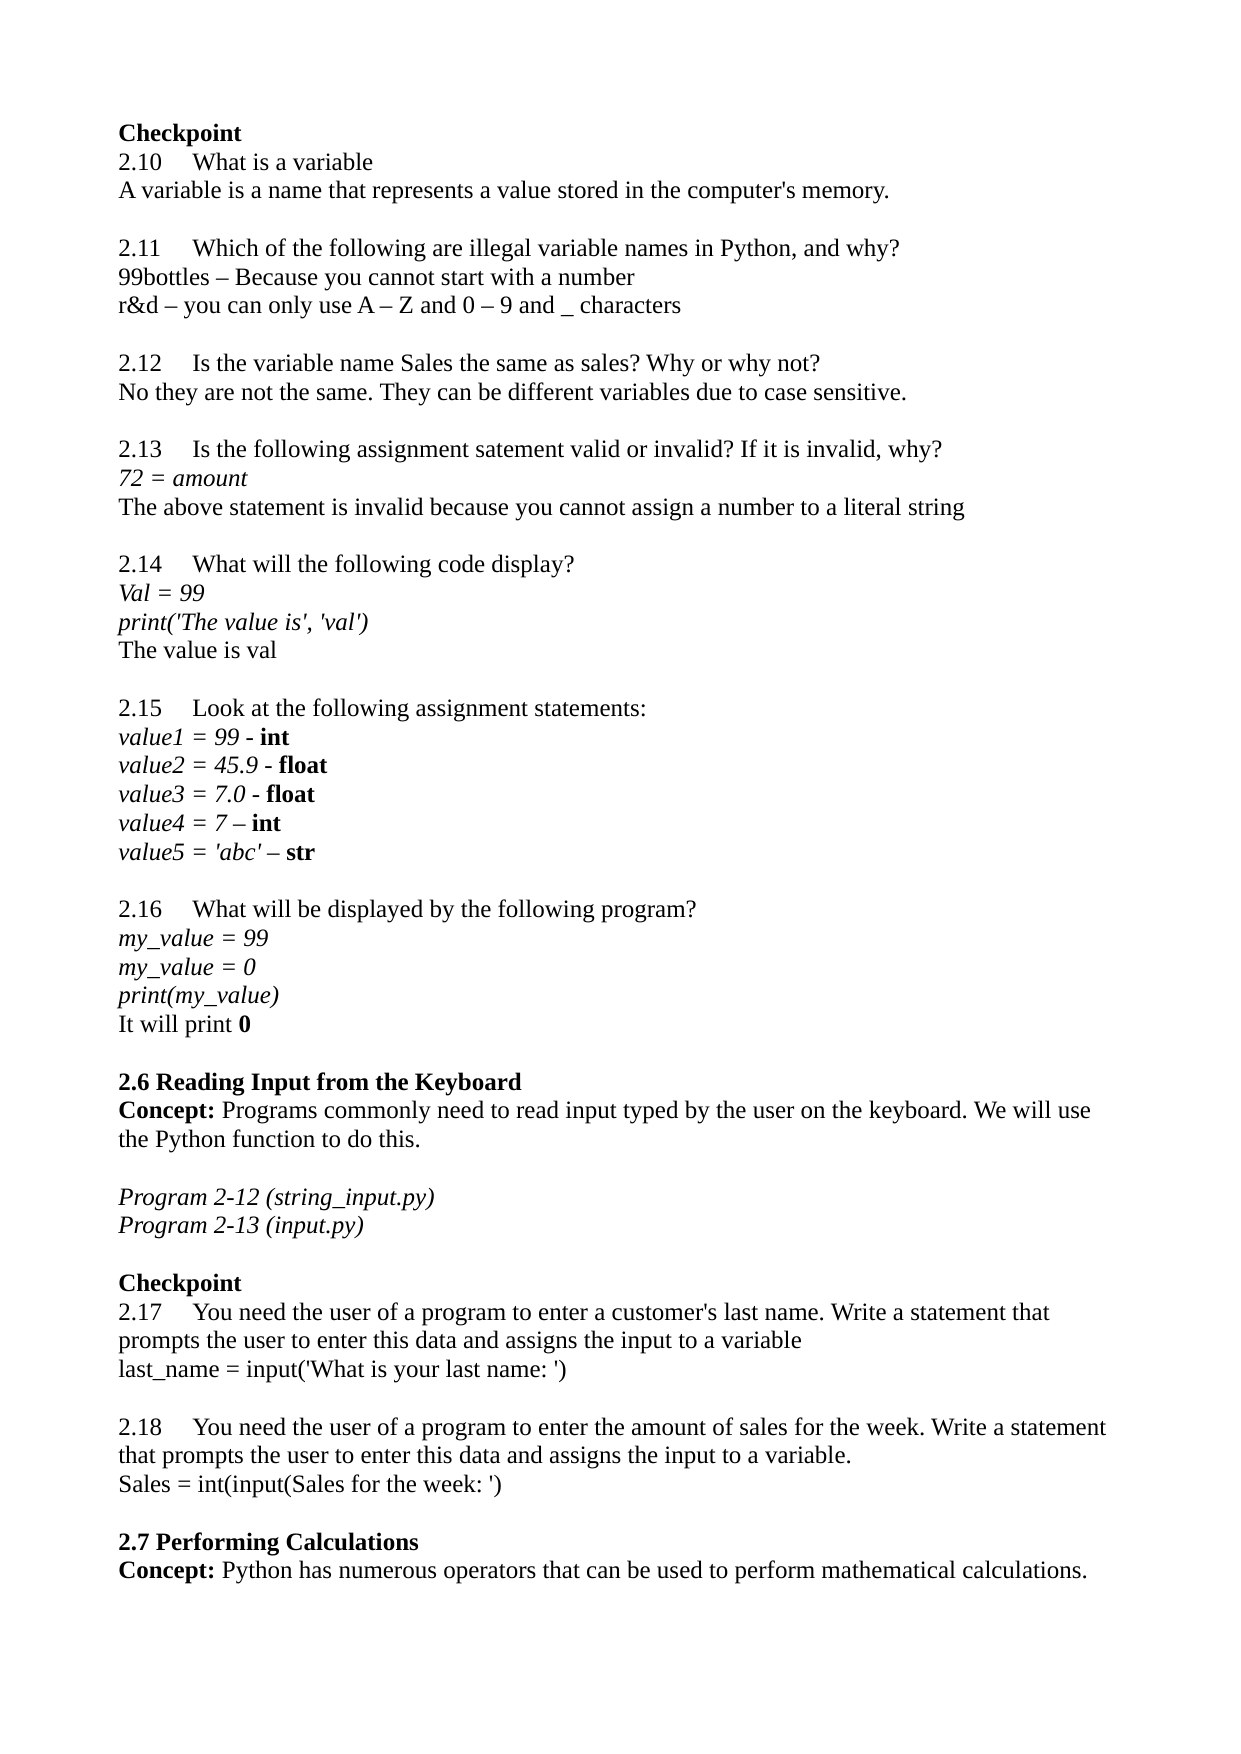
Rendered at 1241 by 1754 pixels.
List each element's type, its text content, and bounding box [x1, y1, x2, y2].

text No they are not the same. They can be different variables due to case sensitive. [118, 377, 1122, 406]
text Concept: Python has numerous operators that can be used to perform mathematical calculations. [118, 1556, 1122, 1584]
text print('The value is', 'val') [118, 607, 1122, 636]
text 2.11 Which of the following are illegal variable names in Python, and why? [118, 233, 1122, 262]
text 2.13 Is the following assignment satement valid or invalid? If it is invalid, why? [118, 434, 1122, 463]
text The value is val [118, 636, 1122, 664]
text value4 = 7 – int [118, 808, 1122, 837]
text 2.16 What will be displayed by the following program? [118, 894, 1122, 923]
text print(my_value) [118, 981, 1122, 1009]
text 99bottles – Because you cannot start with a number [118, 262, 1122, 291]
text 2.18 You need the user of a program to enter the amount of sales for the week. Write a statement that prompts the user to enter this data and assigns the input to a variable. [118, 1412, 1122, 1469]
text 2.7 Performing Calculations [118, 1527, 1122, 1556]
text value3 = 7.0 - float [118, 779, 1122, 808]
text 72 = amount [118, 463, 1122, 492]
text 2.6 Reading Input from the Keyboard [118, 1067, 1122, 1096]
text 2.17 You need the user of a program to enter a customer's last name. Write a statement that prompts the user to enter this data and assigns the input to a variable [118, 1297, 1122, 1354]
text Program 2-12 (string_input.py) [118, 1182, 1122, 1211]
text my_value = 0 [118, 952, 1122, 981]
text last_name = input('What is your last name: ') [118, 1354, 1122, 1383]
text value1 = 99 - int [118, 722, 1122, 751]
text Sales = int(input(Sales for the week: ') [118, 1469, 1122, 1498]
text Checkpoint [118, 1268, 1122, 1297]
text Concept: Programs commonly need to read input typed by the user on the keyboard. We will use the Python function to do this. [118, 1096, 1122, 1153]
text r&d – you can only use A – Z and 0 – 9 and _ characters [118, 291, 1122, 319]
text my_value = 99 [118, 923, 1122, 952]
text Val = 99 [118, 578, 1122, 607]
text 2.15 Look at the following assignment statements: [118, 693, 1122, 722]
text A variable is a name that represents a value stored in the computer's memory. [118, 176, 1122, 204]
text It will print 0 [118, 1009, 1122, 1038]
text 2.10 What is a variable [118, 147, 1122, 176]
text Program 2-13 (input.py) [118, 1211, 1122, 1239]
text value5 = 'abc' – str [118, 837, 1122, 866]
text The above statement is invalid because you cannot assign a number to a literal string [118, 492, 1122, 521]
text 2.12 Is the variable name Sales the same as sales? Why or why not? [118, 348, 1122, 377]
text 2.14 What will the following code display? [118, 549, 1122, 578]
text Checkpoint [118, 118, 1122, 147]
text value2 = 45.9 - float [118, 751, 1122, 779]
